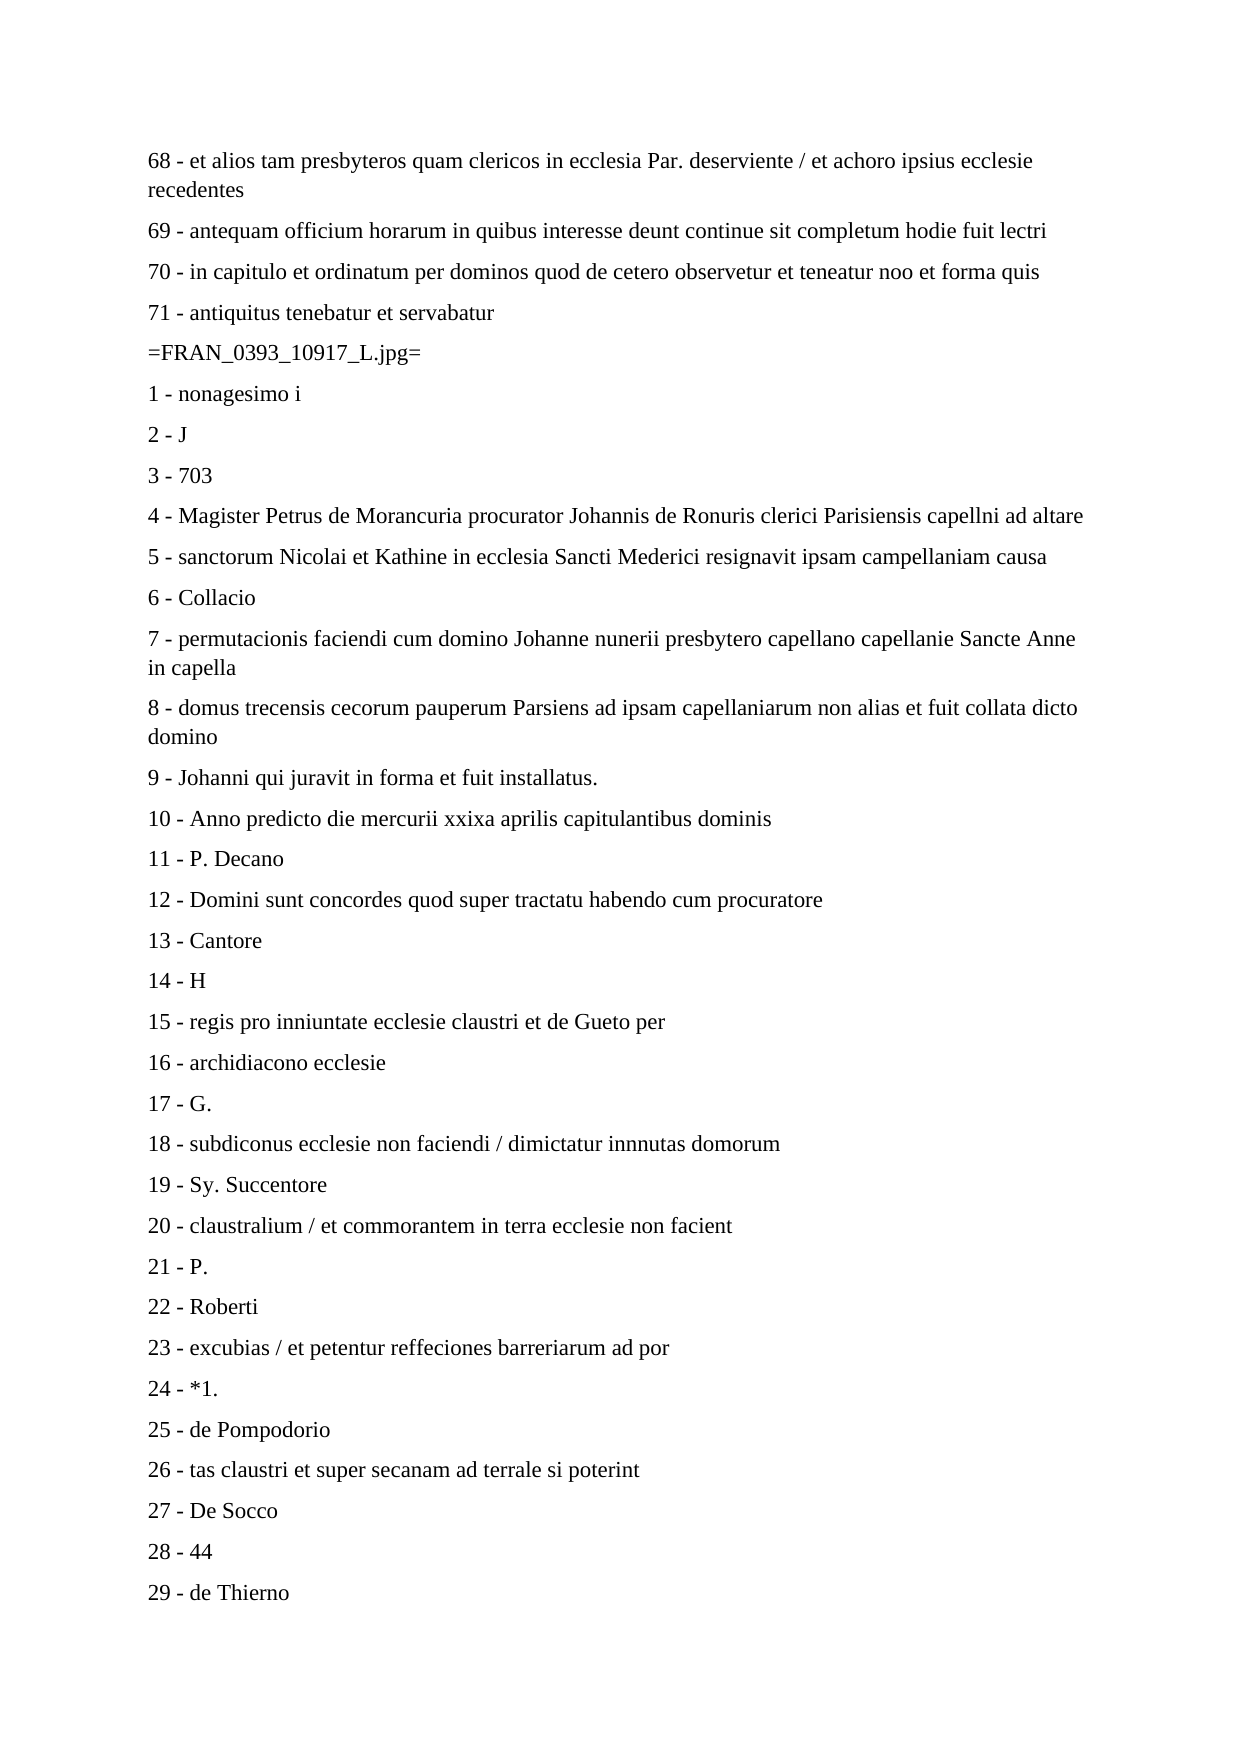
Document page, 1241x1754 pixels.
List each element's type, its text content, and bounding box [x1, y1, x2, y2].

text 24 - *1. [148, 1375, 1093, 1401]
text 15 - regis pro inniuntate ecclesie claustri et de Gueto per [148, 1008, 1093, 1035]
text 69 - antequam officium horarum in quibus interesse deunt continue sit completum hodie fuit lectri [148, 217, 1093, 244]
text 71 - antiquitus tenebatur et servabatur [148, 299, 1093, 325]
text 70 - in capitulo et ordinatum per dominos quod de cetero observetur et teneatur noo et forma quis [148, 258, 1093, 284]
text 4 - Magister Petrus de Morancuria procurator Johannis de Ronuris clerici Parisiensis capellni ad altare [148, 502, 1093, 529]
text 7 - permutacionis faciendi cum domino Johanne nunerii presbytero capellano capellanie Sancte Anne in capella [148, 624, 1093, 680]
text 27 - De Socco [148, 1497, 1093, 1523]
text 23 - excubias / et petentur reffeciones barreriarum ad por [148, 1334, 1093, 1361]
text 17 - G. [148, 1090, 1093, 1116]
text 28 - 44 [148, 1538, 1093, 1564]
text 26 - tas claustri et super secanam ad terrale si poterint [148, 1456, 1093, 1483]
text 1 - nonagesimo i [148, 380, 1093, 407]
text 2 - J [148, 421, 1093, 447]
text 19 - Sy. Succentore [148, 1171, 1093, 1198]
text 10 - Anno predicto die mercurii xxixa aprilis capitulantibus dominis [148, 805, 1093, 831]
text 20 - claustralium / et commorantem in terra ecclesie non facient [148, 1212, 1093, 1238]
text 12 - Domini sunt concordes quod super tractatu habendo cum procuratore [148, 886, 1093, 912]
text 6 - Collacio [148, 584, 1093, 610]
text 14 - H [148, 968, 1093, 994]
text 5 - sanctorum Nicolai et Kathine in ecclesia Sancti Mederici resignavit ipsam campellaniam causa [148, 543, 1093, 569]
text 21 - P. [148, 1253, 1093, 1279]
text 9 - Johanni qui juravit in forma et fuit installatus. [148, 764, 1093, 790]
text 11 - P. Decano [148, 845, 1093, 872]
text 3 - 703 [148, 462, 1093, 488]
text 22 - Roberti [148, 1293, 1093, 1320]
text 16 - archidiacono ecclesie [148, 1049, 1093, 1075]
text 8 - domus trecensis cecorum pauperum Parsiens ad ipsam capellaniarum non alias et fuit collata dicto domino [148, 694, 1093, 749]
text 29 - de Thierno [148, 1578, 1093, 1605]
text 68 - et alios tam presbyteros quam clericos in ecclesia Par. deserviente / et achoro ipsius ecclesie recedentes [148, 148, 1093, 203]
text 25 - de Pompodorio [148, 1416, 1093, 1442]
text =FRAN_0393_10917_L.jpg= [148, 339, 1093, 366]
text 13 - Cantore [148, 927, 1093, 953]
text 18 - subdiconus ecclesie non faciendi / dimictatur innnutas domorum [148, 1131, 1093, 1157]
